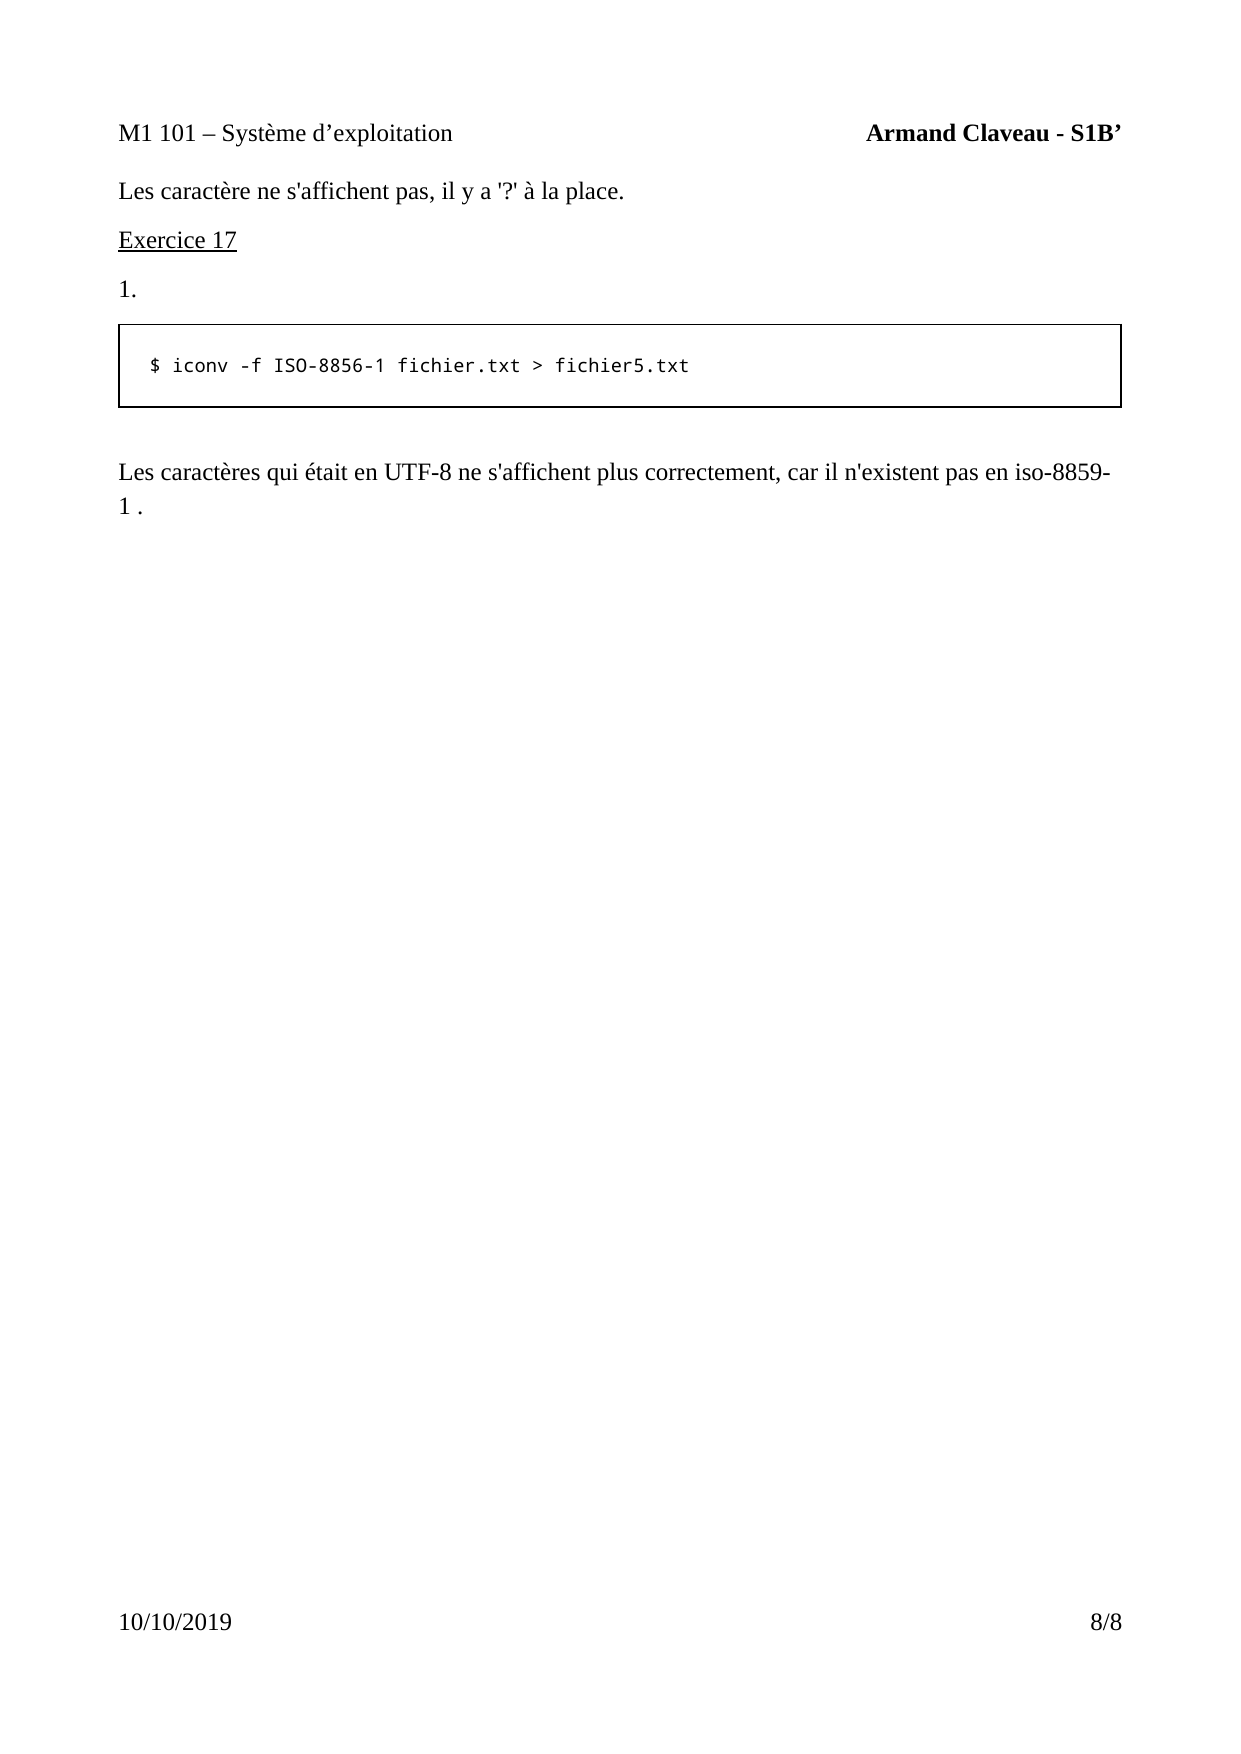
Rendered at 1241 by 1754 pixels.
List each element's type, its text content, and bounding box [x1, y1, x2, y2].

text Les caractère ne s'affichent pas, il y a '?' à la place. [118, 176, 1122, 205]
text Exercice 17 [118, 225, 1122, 254]
text Les caractères qui était en UTF-8 ne s'affichent plus correctement, car il n'existent pas en iso-8859-1 . [118, 457, 1122, 520]
text $ iconv -f ISO-8856-1 fichier.txt > fichier5.txt [120, 325, 1120, 406]
text 1. [118, 274, 1122, 303]
